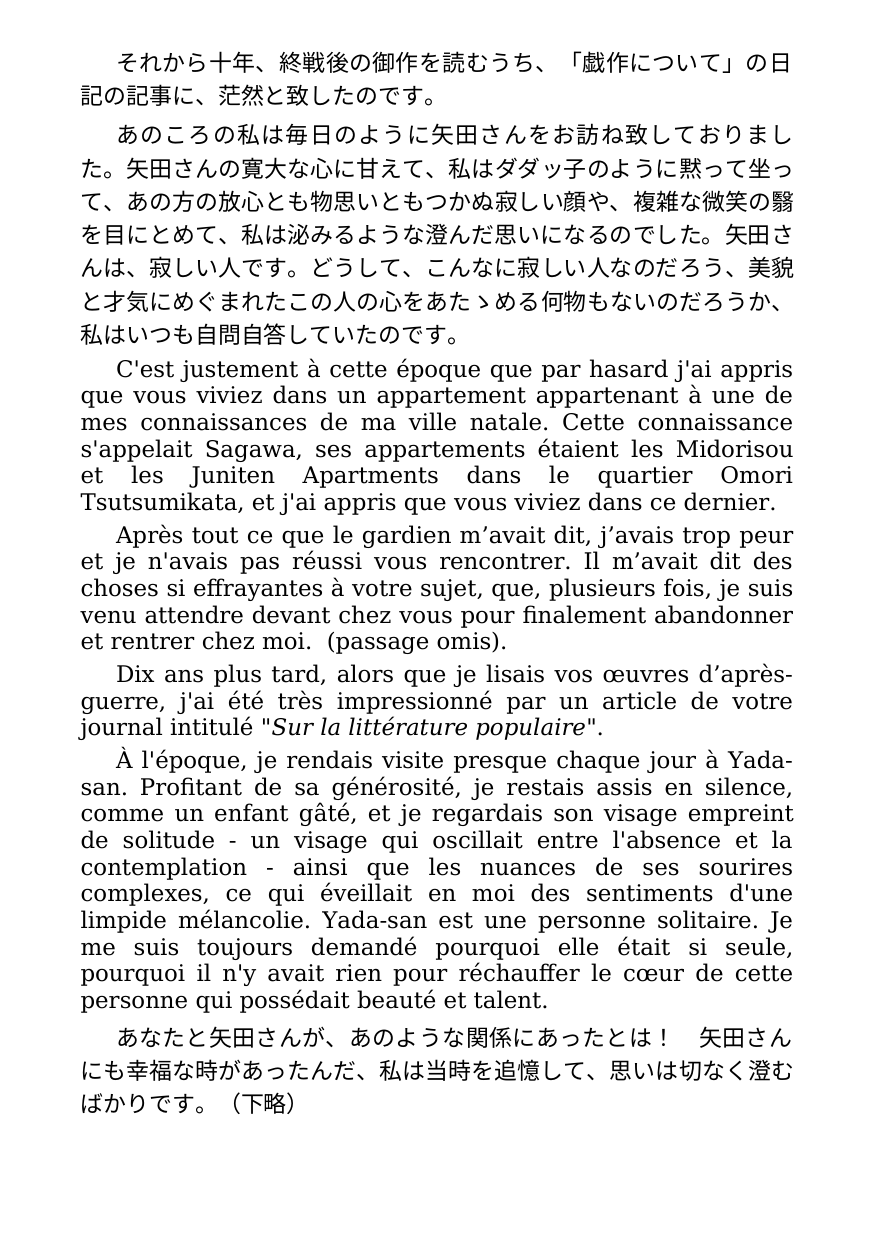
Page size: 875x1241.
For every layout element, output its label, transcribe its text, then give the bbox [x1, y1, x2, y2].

text あなたと矢田さんが、あのような関係にあったとは！ 矢田さんにも幸福な時があったんだ、私は当時を追憶して、思いは切なく澄むばかりです。（下略） [80, 1020, 794, 1119]
text C'est justement à cette époque que par hasard j'ai appris que vous viviez dans un appartement appartenant à une de mes connaissances de ma ville natale. Cette connaissance s'appelait Sagawa, ses appartements étaient les Midorisou et les Juniten Apartments dans le quartier Omori Tsutsumikata, et j'ai appris que vous viviez dans ce dernier. [80, 356, 794, 516]
text あのころの私は毎日のように矢田さんをお訪ね致しておりました。矢田さんの寛大な心に甘えて、私はダダッ子のように黙って坐って、あの方の放心とも物思いともつかぬ寂しい顔や、複雑な微笑の翳を目にとめて、私は泌みるような澄んだ思いになるのでした。矢田さんは、寂しい人です。どうして、こんなに寂しい人なのだろう、美貌と才気にめぐまれたこの人の心をあたゝめる何物もないのだろうか、私はいつも自問自答していたのです。 [80, 117, 794, 350]
text それから十年、終戦後の御作を読むうち、「戯作について」の日記の記事に、茫然と致したのです。 [80, 45, 794, 111]
text Dix ans plus tard, alors que je lisais vos œuvres d’après-guerre, j'ai été très impressionné par un article de votre journal intitulé "Sur la littérature populaire". [80, 661, 794, 741]
text À l'époque, je rendais visite presque chaque jour à Yada-san. Profitant de sa générosité, je restais assis en silence, comme un enfant gâté, et je regardais son visage empreint de solitude - un visage qui oscillait entre l'absence et la contemplation - ainsi que les nuances de ses sourires complexes, ce qui éveillait en moi des sentiments d'une limpide mélancolie. Yada-san est une personne solitaire. Je me suis toujours demandé pourquoi elle était si seule, pourquoi il n'y avait rien pour réchauffer le cœur de cette personne qui possédait beauté et talent. [80, 747, 794, 1014]
text Après tout ce que le gardien m’avait dit, j’avais trop peur et je n'avais pas réussi vous rencontrer. Il m’avait dit des choses si effrayantes à votre sujet, que, plusieurs fois, je suis venu attendre devant chez vous pour finalement abandonner et rentrer chez moi. (passage omis). [80, 522, 794, 655]
